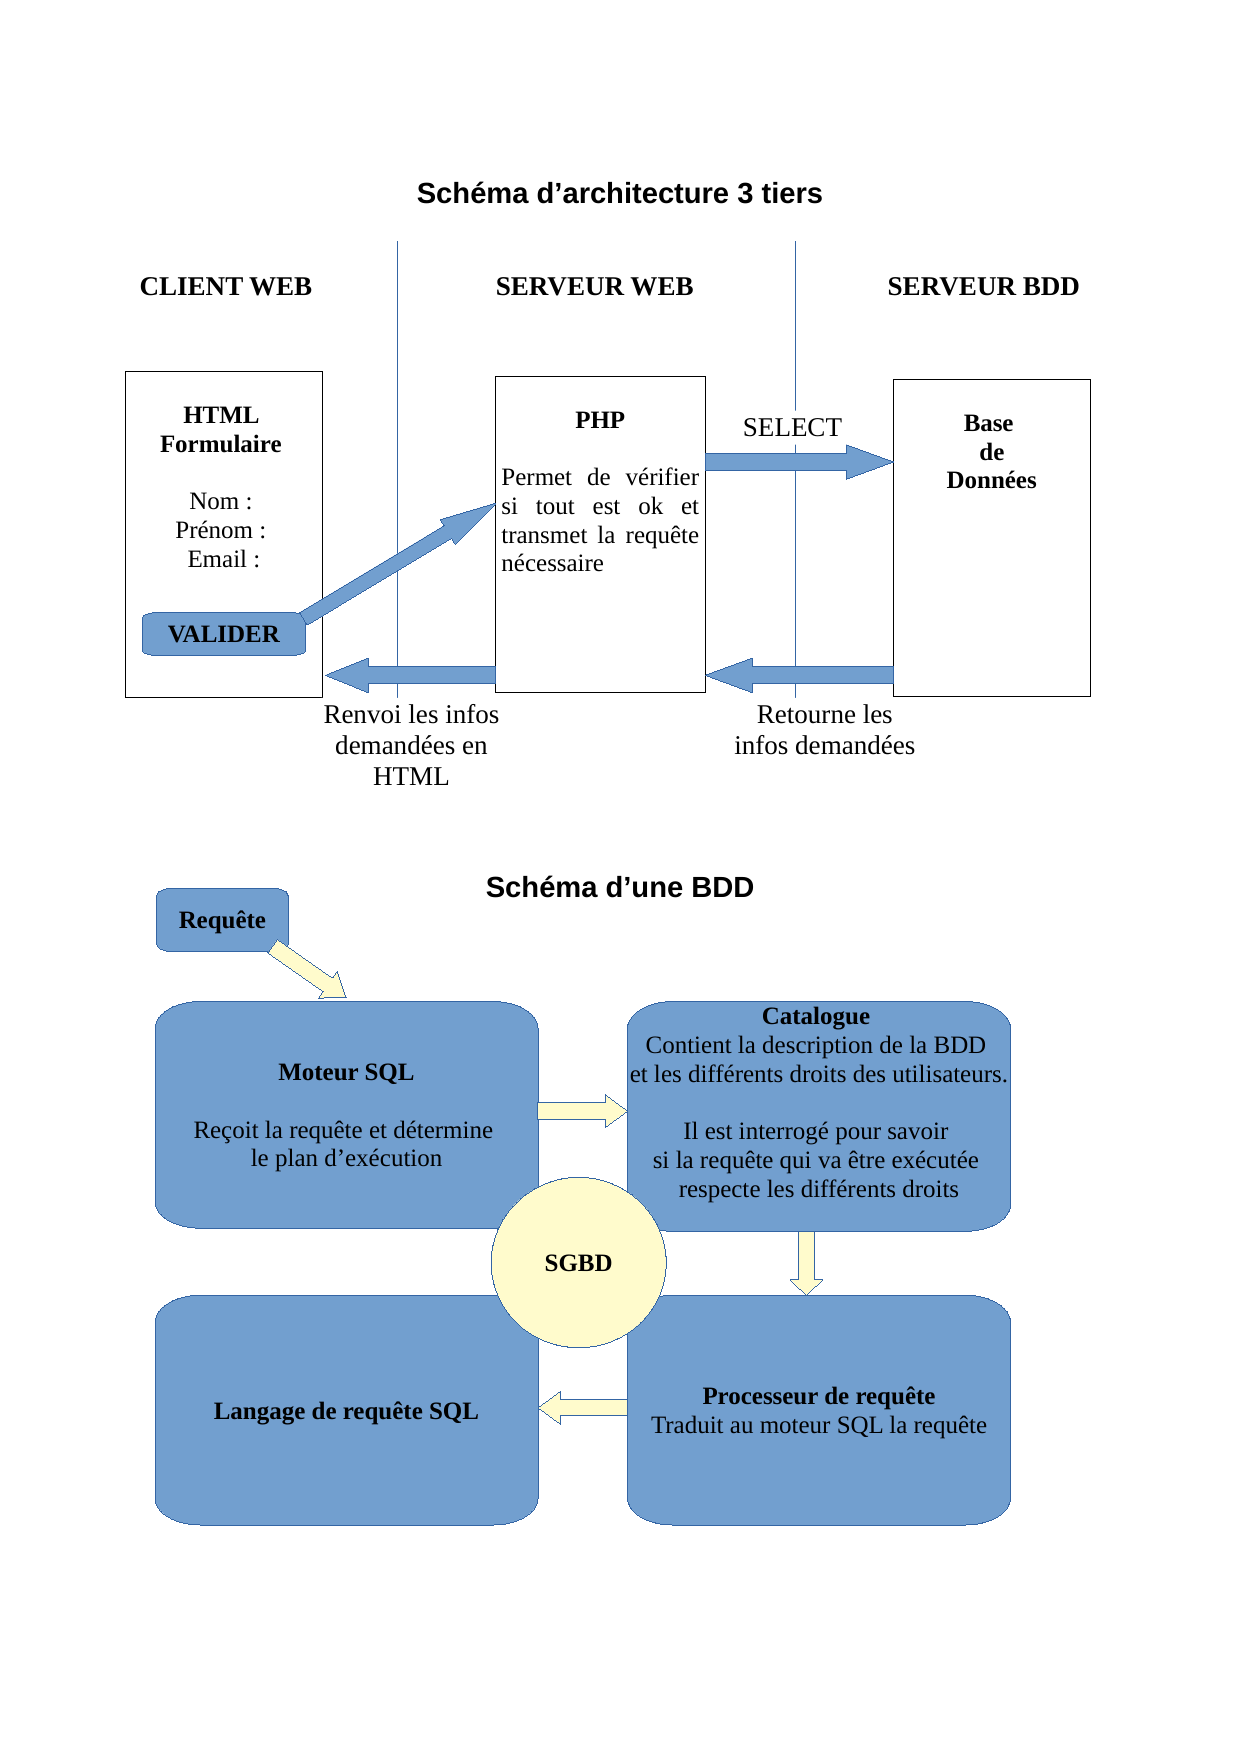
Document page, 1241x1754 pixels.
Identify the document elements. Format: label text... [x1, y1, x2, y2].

text Schéma d’architecture 3 tiers [118, 176, 1122, 209]
text Schéma d’une BDD [118, 870, 1122, 904]
